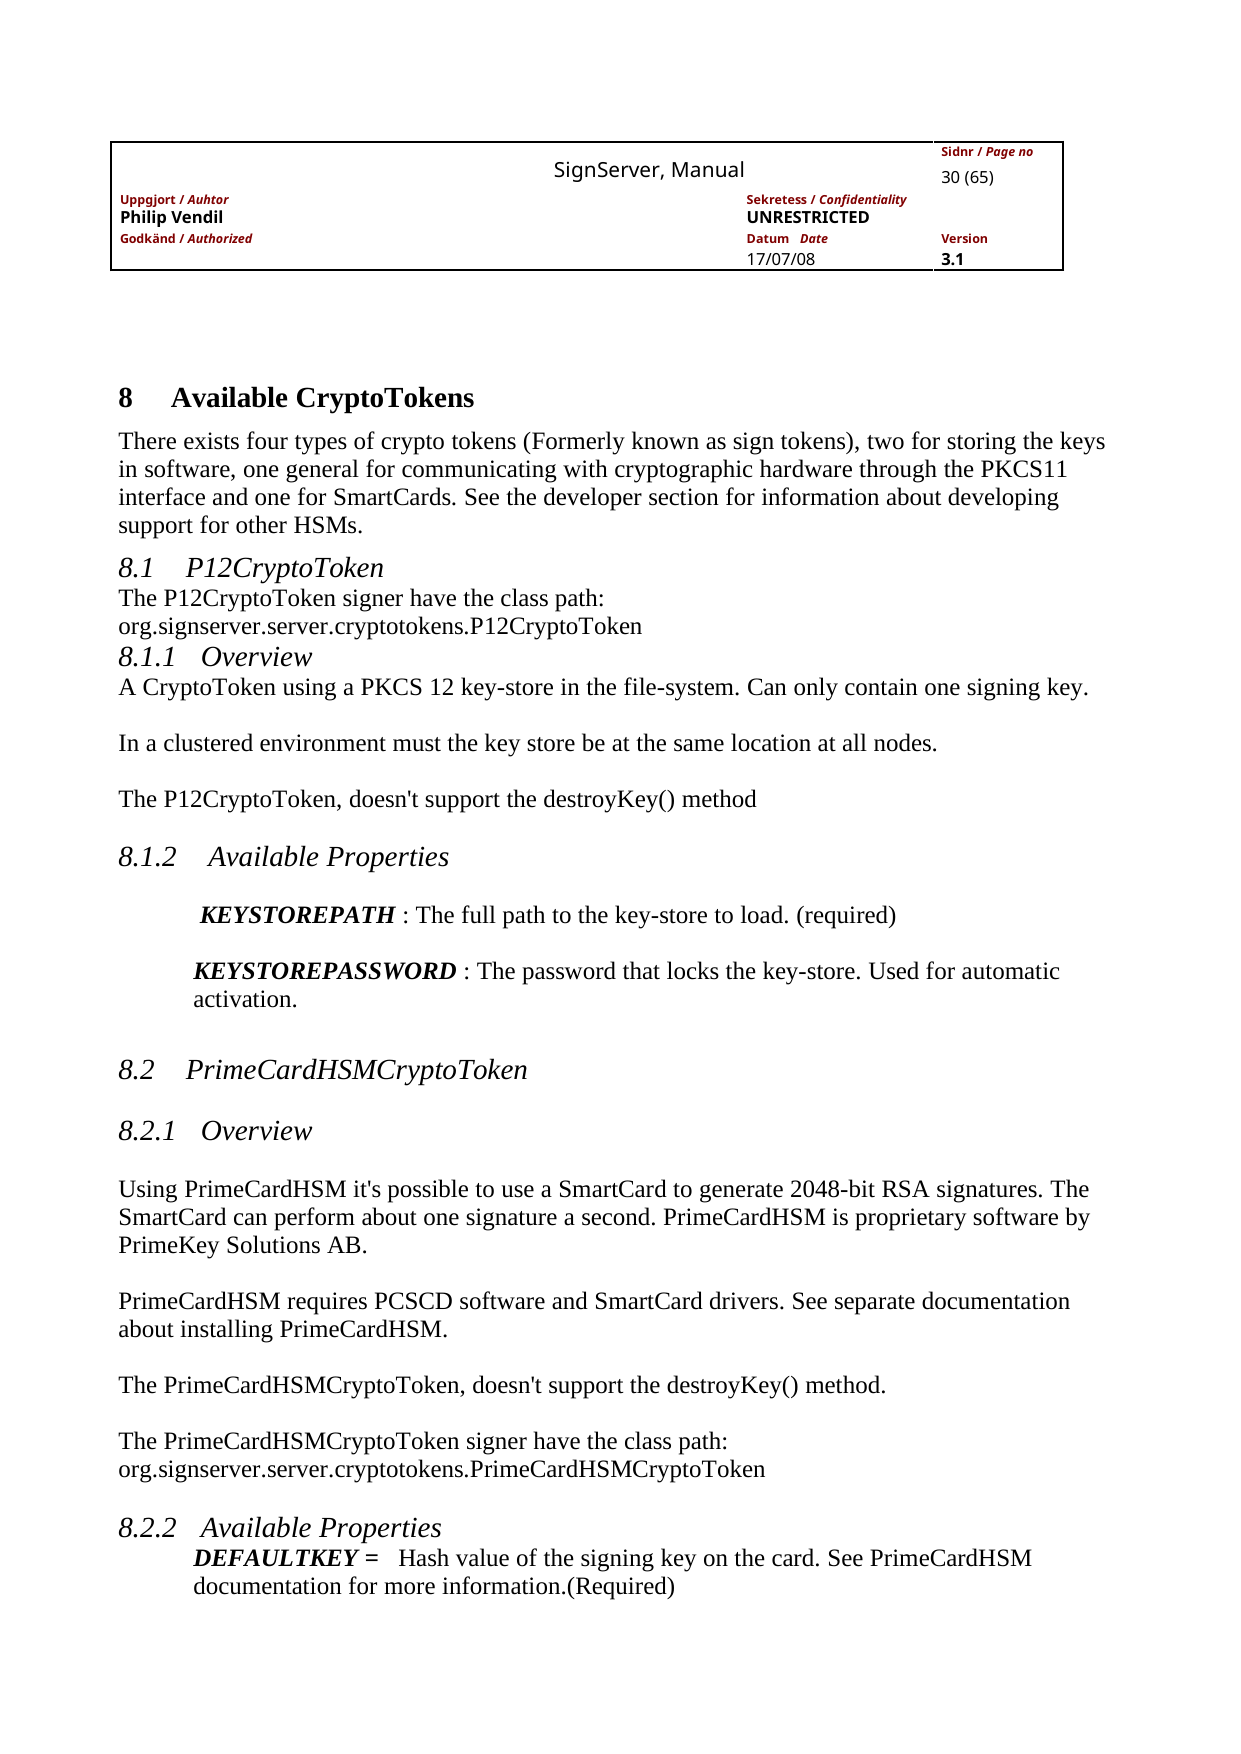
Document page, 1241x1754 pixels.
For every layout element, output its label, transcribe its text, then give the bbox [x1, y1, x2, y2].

subtitle Available Properties [118, 841, 1122, 873]
text The P12CryptoToken signer have the class path: org.signserver.server.cryptotokens.P12CryptoToken [118, 584, 1122, 640]
text There exists four types of crypto tokens (Formerly known as sign tokens), two for storing the keys in software, one general for communicating with cryptographic hardware through the PKCS11 interface and one for SmartCards. See the developer section for information about developing support for other HSMs. [118, 427, 1122, 539]
text In a clustered environment must the key store be at the same location at all nodes. [118, 728, 1122, 757]
text KEYSTOREPATH : The full path to the key-store to load. (required) [193, 901, 1122, 929]
text A CryptoToken using a PKCS 12 key-store in the file-system. Can only contain one signing key. [118, 672, 1122, 701]
subtitle Available CryptoTokens [118, 382, 1122, 414]
subtitle Overview [118, 1114, 1122, 1147]
subtitle Available Properties [118, 1511, 1122, 1543]
text The P12CryptoToken, doesn't support the destroyKey() method [118, 784, 1122, 813]
subtitle Overview [118, 640, 1122, 672]
text KEYSTOREPASSWORD : The password that locks the key-store. Used for automatic activation. [193, 957, 1122, 1013]
subtitle PrimeCardHSMCryptoToken [118, 1054, 1122, 1086]
text The PrimeCardHSMCryptoToken, doesn't support the destroyKey() method. [118, 1371, 1122, 1399]
text Using PrimeCardHSM it's possible to use a SmartCard to generate 2048-bit RSA signatures. The SmartCard can perform about one signature a second. PrimeCardHSM is proprietary software by PrimeKey Solutions AB. [118, 1175, 1122, 1259]
text PrimeCardHSM requires PCSCD software and SmartCard drivers. See separate documentation about installing PrimeCardHSM. [118, 1287, 1122, 1343]
text The PrimeCardHSMCryptoToken signer have the class path: org.signserver.server.cryptotokens.PrimeCardHSMCryptoToken [118, 1427, 1122, 1483]
subtitle P12CryptoToken [118, 551, 1122, 584]
text DEFAULTKEY = Hash value of the signing key on the card. See PrimeCardHSM documentation for more information.(Required) [193, 1543, 1122, 1599]
